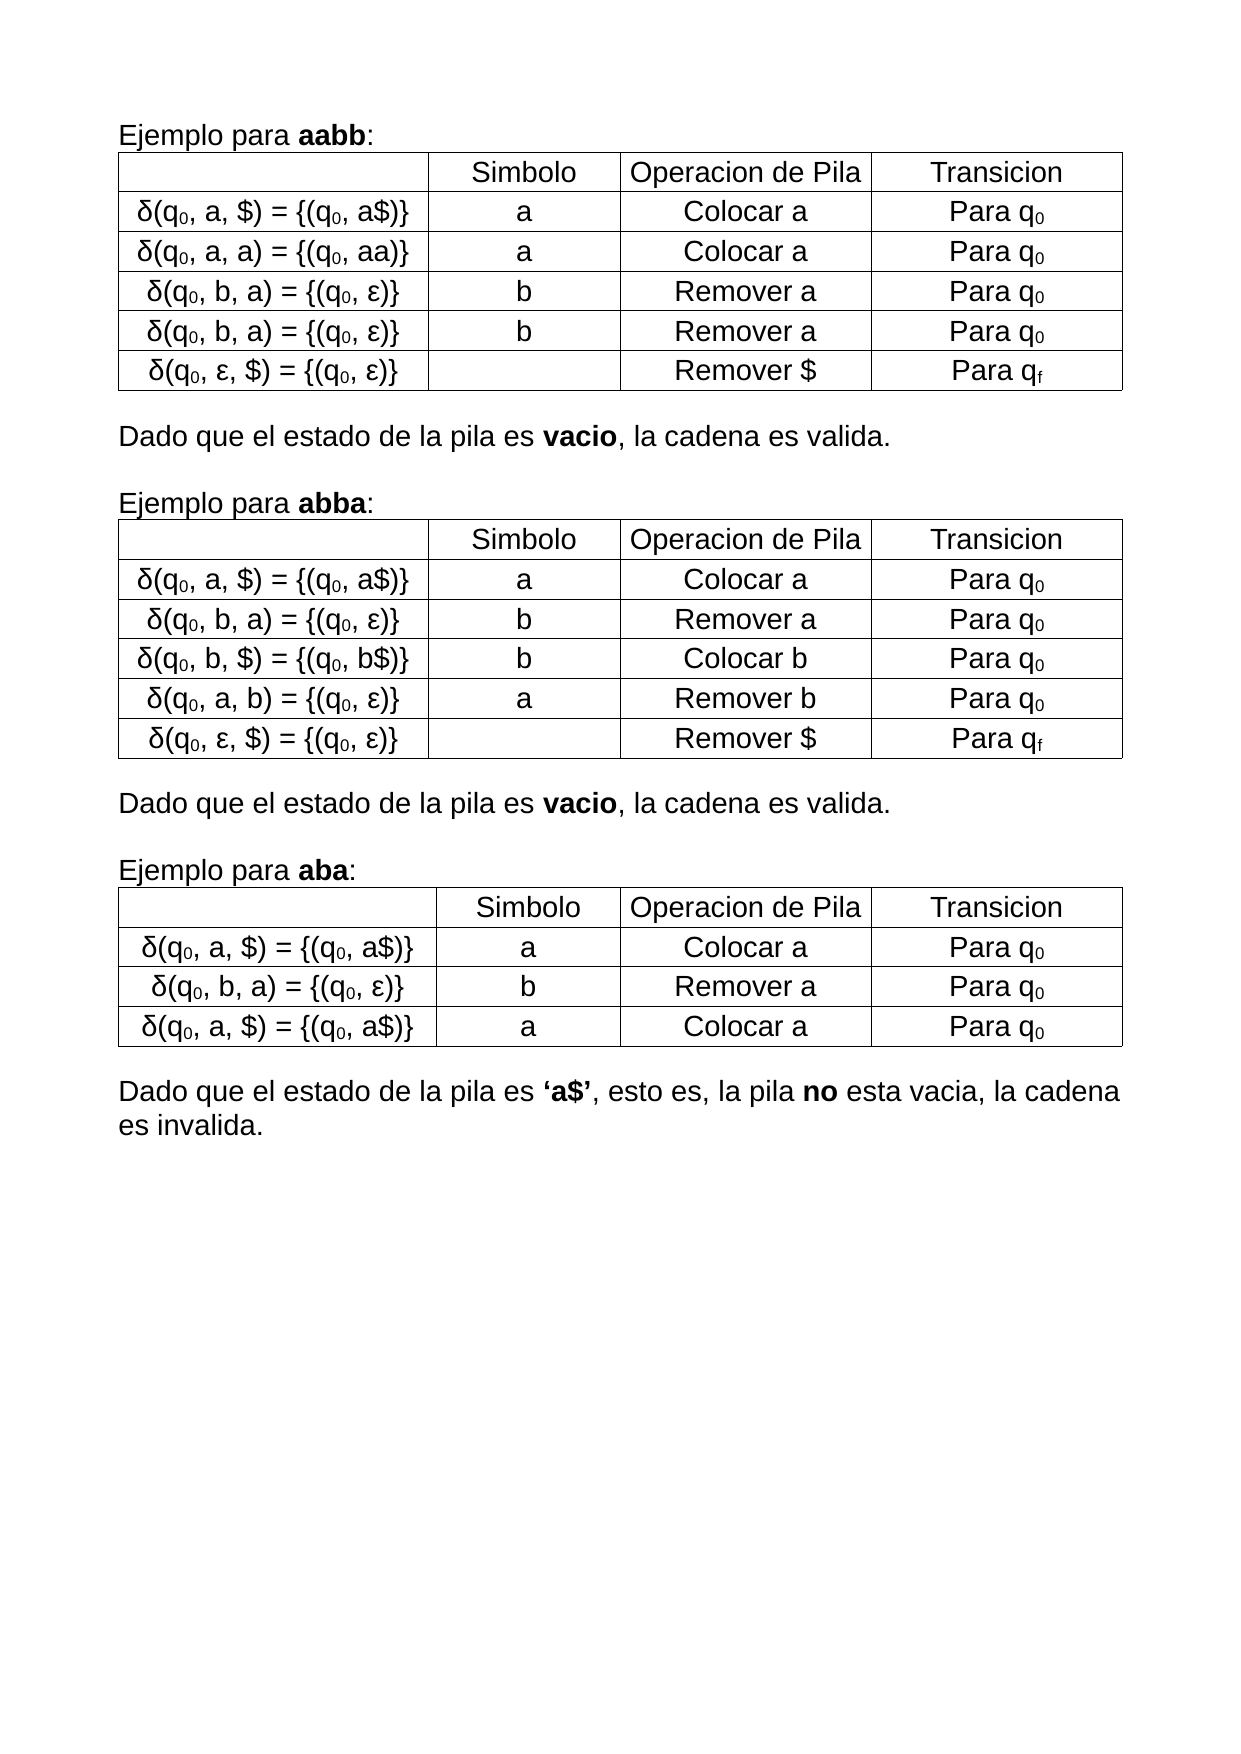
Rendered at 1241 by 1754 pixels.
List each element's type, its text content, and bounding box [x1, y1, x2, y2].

table_cell δ(q0, ε, $) = {(q0, ε)} [119, 351, 428, 390]
table_cell [429, 719, 620, 757]
table_cell δ(q0, ε, $) = {(q0, ε)} [119, 719, 428, 757]
table_cell Colocar a [621, 1007, 871, 1046]
table_cell Colocar a [621, 192, 871, 231]
table_cell Para q0 [872, 1007, 1122, 1046]
table_cell b [437, 967, 620, 1006]
table_header Simbolo [437, 888, 620, 927]
table_cell [429, 351, 620, 390]
table_header [119, 888, 436, 927]
table_cell Para q0 [872, 928, 1122, 966]
table_header Transicion [872, 888, 1122, 927]
table_header Operacion de Pila [621, 520, 871, 559]
table_cell Para q0 [872, 311, 1122, 350]
table_cell Colocar b [621, 639, 871, 678]
table_cell b [429, 600, 620, 638]
table_cell δ(q0, a, $) = {(q0, a$)} [119, 928, 436, 966]
text Ejemplo para abba: [118, 486, 1122, 519]
table_cell Para q0 [872, 600, 1122, 638]
table_header Simbolo [429, 153, 620, 191]
text Ejemplo para aabb: [118, 118, 1122, 152]
table_header [119, 153, 428, 191]
table_cell Remover a [621, 311, 871, 350]
table_header Transicion [872, 520, 1122, 559]
table_header Transicion [872, 153, 1122, 191]
table_cell δ(q0, b, $) = {(q0, b$)} [119, 639, 428, 678]
table_cell δ(q0, b, a) = {(q0, ε)} [119, 272, 428, 310]
table_cell δ(q0, a, a) = {(q0, aa)} [119, 232, 428, 271]
table_cell Remover a [621, 272, 871, 310]
text Dado que el estado de la pila es vacio, la cadena es valida. [118, 786, 1122, 820]
table_cell δ(q0, b, a) = {(q0, ε)} [119, 967, 436, 1006]
table_cell Colocar a [621, 560, 871, 599]
table_cell Para q0 [872, 272, 1122, 310]
table_cell a [429, 560, 620, 599]
table_cell Para q0 [872, 639, 1122, 678]
table_cell Para q0 [872, 232, 1122, 271]
table_cell b [429, 639, 620, 678]
table_cell δ(q0, b, a) = {(q0, ε)} [119, 311, 428, 350]
table_cell a [429, 192, 620, 231]
text Dado que el estado de la pila es vacio, la cadena es valida. [118, 419, 1122, 452]
table_header [119, 520, 428, 559]
table_cell Para q0 [872, 679, 1122, 718]
table_header Operacion de Pila [621, 888, 871, 927]
table_cell a [437, 928, 620, 966]
table_cell Para q0 [872, 560, 1122, 599]
table_cell Remover b [621, 679, 871, 718]
table_cell Remover a [621, 967, 871, 1006]
table_cell Remover a [621, 600, 871, 638]
table_cell b [429, 311, 620, 350]
table_cell δ(q0, b, a) = {(q0, ε)} [119, 600, 428, 638]
text Ejemplo para aba: [118, 853, 1122, 887]
table_cell Para q0 [872, 967, 1122, 1006]
table_cell b [429, 272, 620, 310]
table_header Operacion de Pila [621, 153, 871, 191]
table_cell δ(q0, a, b) = {(q0, ε)} [119, 679, 428, 718]
text Dado que el estado de la pila es ‘a$’, esto es, la pila no esta vacia, la cadena es invalida. [118, 1074, 1122, 1142]
table_cell δ(q0, a, $) = {(q0, a$)} [119, 1007, 436, 1046]
table_header Simbolo [429, 520, 620, 559]
table_cell δ(q0, a, $) = {(q0, a$)} [119, 560, 428, 599]
table_cell Remover $ [621, 351, 871, 390]
table_cell a [437, 1007, 620, 1046]
table_cell a [429, 679, 620, 718]
table_cell Para q0 [872, 192, 1122, 231]
table_cell Para qf [872, 351, 1122, 390]
table_cell Remover $ [621, 719, 871, 757]
table_cell a [429, 232, 620, 271]
table_cell δ(q0, a, $) = {(q0, a$)} [119, 192, 428, 231]
table_cell Colocar a [621, 232, 871, 271]
table_cell Para qf [872, 719, 1122, 757]
table_cell Colocar a [621, 928, 871, 966]
